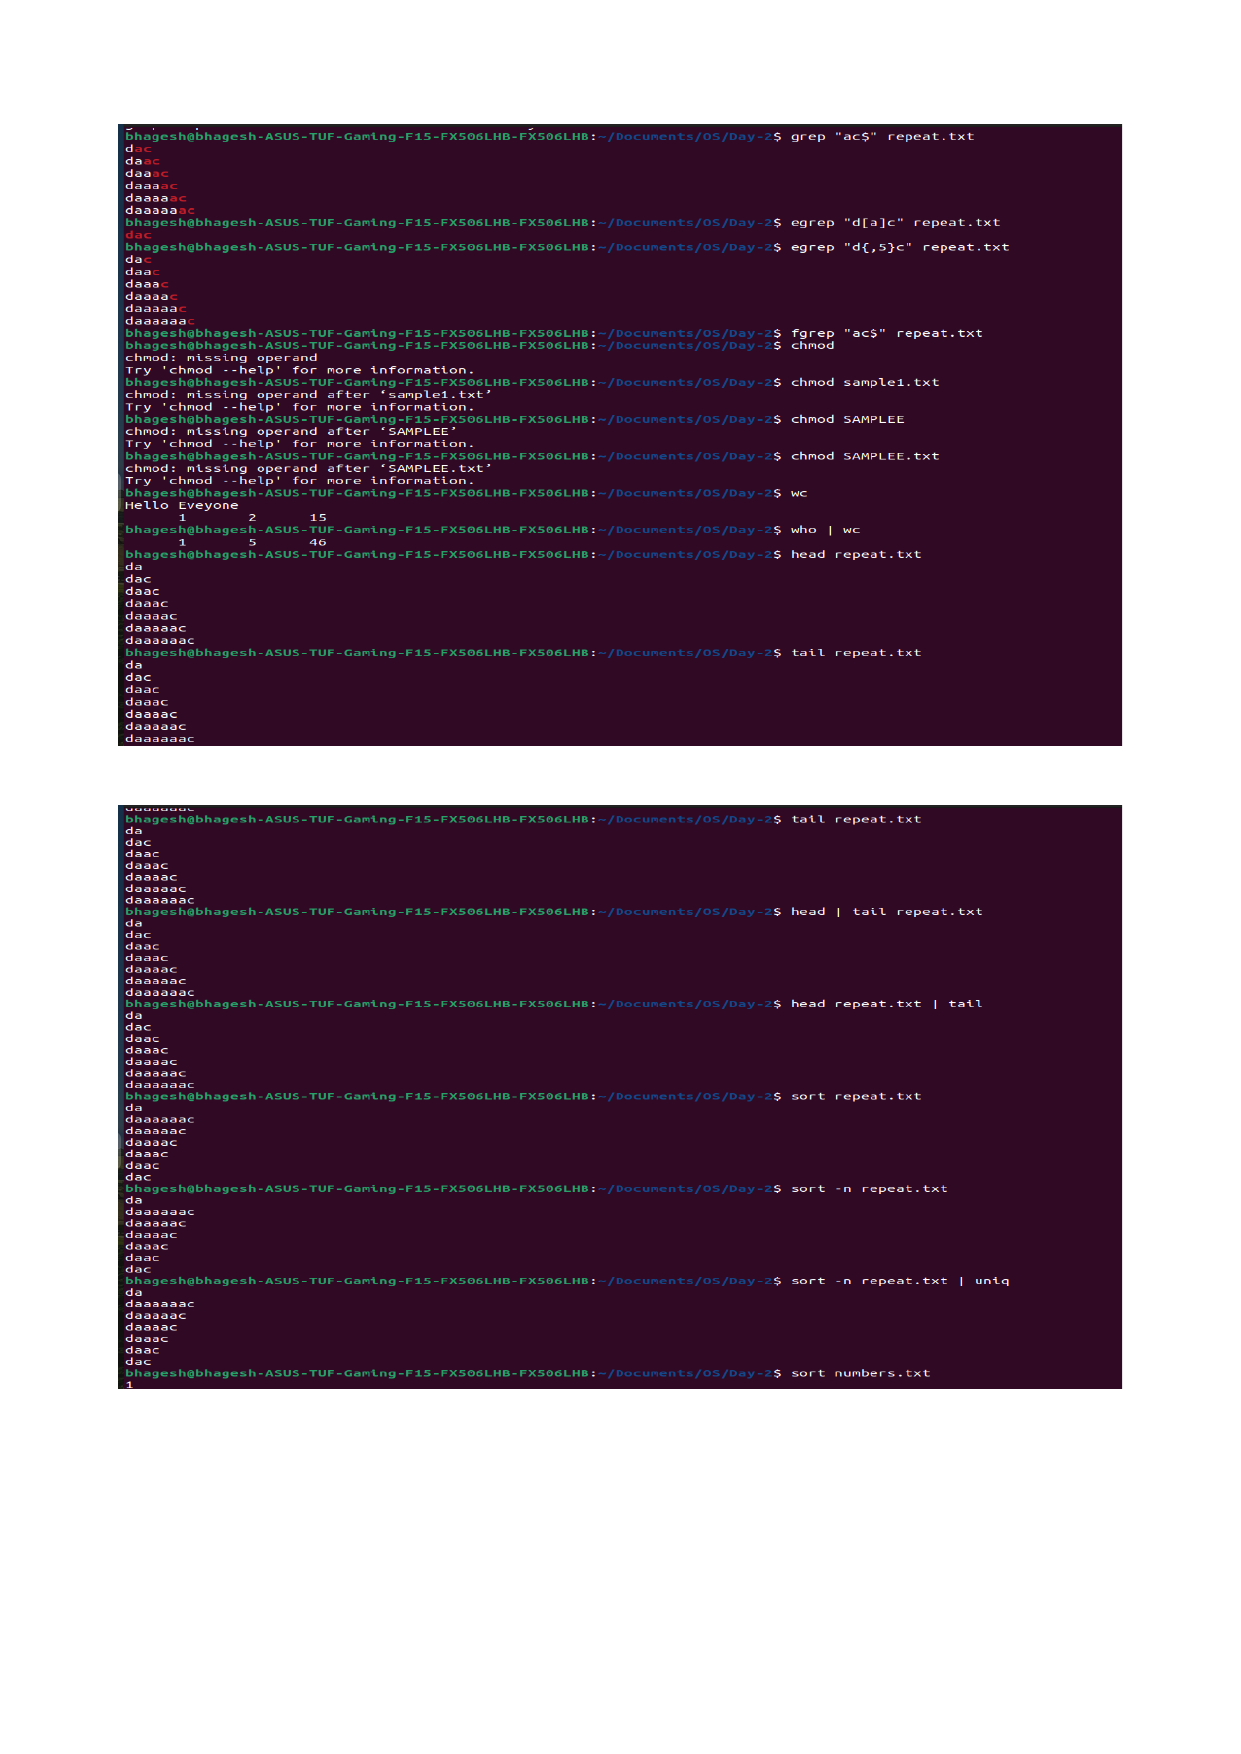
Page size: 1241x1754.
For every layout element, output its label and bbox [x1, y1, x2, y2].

picture [118, 124, 1123, 746]
picture [118, 805, 1123, 1389]
